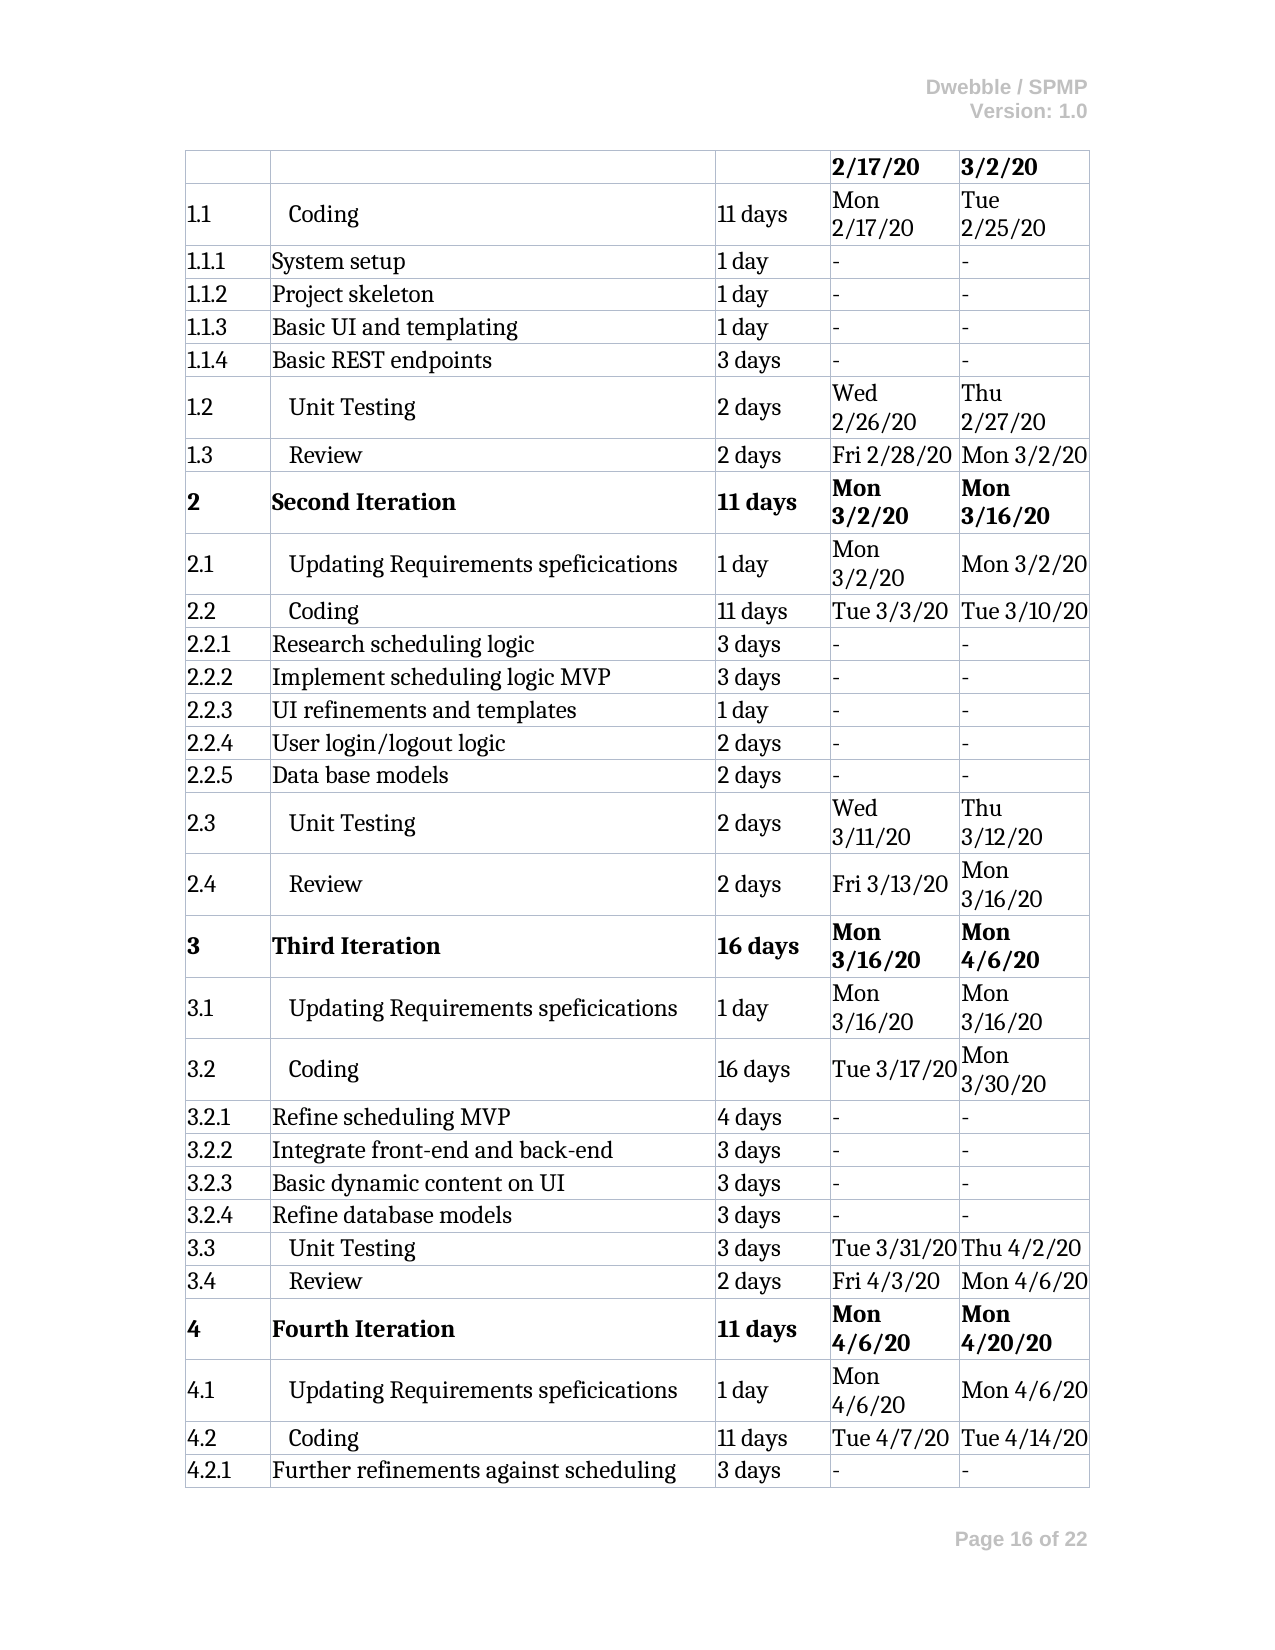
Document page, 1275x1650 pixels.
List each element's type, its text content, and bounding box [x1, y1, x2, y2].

table_cell Mon 4/6/20 [960, 1360, 1089, 1421]
table_cell - [960, 727, 1089, 759]
table_cell - [831, 760, 959, 792]
table_cell 2 days [716, 760, 830, 792]
table_cell 3.2.1 [186, 1101, 270, 1133]
table_cell Mon 2/17/20 [831, 184, 959, 244]
table_cell Fri 3/13/20 [831, 854, 959, 915]
table_cell 1.3 [186, 439, 270, 471]
table_cell Fri 2/28/20 [831, 439, 959, 471]
table_cell 3 days [716, 344, 830, 376]
table_cell Refine scheduling MVP [271, 1101, 715, 1133]
table_cell UI refinements and templates [271, 694, 715, 726]
table_cell 2 days [716, 1266, 830, 1297]
table_cell Thu 2/27/20 [960, 377, 1089, 438]
table_cell Basic dynamic content on UI [271, 1167, 715, 1199]
table_cell Tue 2/25/20 [960, 184, 1089, 244]
table_cell Wed 3/11/20 [831, 793, 959, 853]
table_cell Coding [271, 1039, 715, 1100]
table_cell Tue 3/31/20 [831, 1233, 959, 1264]
table_cell - [960, 279, 1089, 310]
table_cell 3.4 [186, 1266, 270, 1297]
table_cell Unit Testing [271, 1233, 715, 1264]
table_cell Integrate front-end and back-end [271, 1134, 715, 1166]
table_cell 1.2 [186, 377, 270, 438]
table_cell Data base models [271, 760, 715, 792]
table_cell - [960, 1455, 1089, 1487]
table_cell Mon 3/2/20 [960, 534, 1089, 594]
table_cell 2 [186, 472, 270, 532]
table_cell 3.1 [186, 978, 270, 1038]
table_cell [186, 151, 270, 183]
table_cell Mon 4/6/20 [831, 1360, 959, 1421]
table_cell Unit Testing [271, 377, 715, 438]
table_cell 1.1 [186, 184, 270, 244]
table_cell - [831, 694, 959, 726]
table_cell 1.1.1 [186, 246, 270, 277]
table_cell 3.3 [186, 1233, 270, 1264]
table_cell Refine database models [271, 1200, 715, 1232]
table_cell Updating Requirements speficications [271, 534, 715, 594]
table_cell Unit Testing [271, 793, 715, 853]
table_cell 2/17/20 [831, 151, 959, 183]
table_cell Mon 4/20/20 [960, 1299, 1089, 1359]
table_cell 11 days [716, 184, 830, 244]
table_cell 1 day [716, 311, 830, 343]
table_cell 2 days [716, 377, 830, 438]
table_cell 1 day [716, 1360, 830, 1421]
table_cell Third Iteration [271, 916, 715, 977]
table_cell Project skeleton [271, 279, 715, 310]
table_cell 2.1 [186, 534, 270, 594]
table_cell 2.3 [186, 793, 270, 853]
table_cell - [960, 1167, 1089, 1199]
table_cell 11 days [716, 472, 830, 532]
table_cell Mon 4/6/20 [960, 916, 1089, 977]
table_cell - [960, 760, 1089, 792]
table_cell Mon 3/16/20 [960, 472, 1089, 532]
table_cell - [831, 1134, 959, 1166]
table_cell 4.1 [186, 1360, 270, 1421]
table_cell 1 day [716, 694, 830, 726]
table_cell 3/2/20 [960, 151, 1089, 183]
table_cell Mon 4/6/20 [960, 1266, 1089, 1297]
table_cell Review [271, 439, 715, 471]
table_cell 4.2.1 [186, 1455, 270, 1487]
table_cell 2 days [716, 793, 830, 853]
table_cell - [960, 311, 1089, 343]
table_cell 3 days [716, 1167, 830, 1199]
table_cell 1.1.4 [186, 344, 270, 376]
table_cell Review [271, 854, 715, 915]
table_cell 1 day [716, 279, 830, 310]
table_cell - [960, 246, 1089, 277]
table_cell 2.2.4 [186, 727, 270, 759]
table_cell - [960, 628, 1089, 660]
table_cell Mon 3/2/20 [831, 534, 959, 594]
table_cell Mon 4/6/20 [831, 1299, 959, 1359]
table_cell - [831, 661, 959, 693]
table_cell Mon 3/2/20 [960, 439, 1089, 471]
table_cell - [960, 1200, 1089, 1232]
table_cell Tue 3/3/20 [831, 595, 959, 627]
table_cell Mon 3/16/20 [831, 978, 959, 1038]
table_cell 4 [186, 1299, 270, 1359]
table_cell 16 days [716, 916, 830, 977]
table_cell 2.2.1 [186, 628, 270, 660]
table_cell Basic UI and templating [271, 311, 715, 343]
table_cell 2.4 [186, 854, 270, 915]
table_cell 3 days [716, 661, 830, 693]
table_cell 1 day [716, 246, 830, 277]
table_cell Tue 3/10/20 [960, 595, 1089, 627]
table_cell 3 days [716, 1134, 830, 1166]
table_cell [271, 151, 715, 183]
table_cell 4 days [716, 1101, 830, 1133]
table_cell Fri 4/3/20 [831, 1266, 959, 1297]
table_cell Thu 3/12/20 [960, 793, 1089, 853]
table_cell - [831, 1167, 959, 1199]
table_cell 1.1.2 [186, 279, 270, 310]
table_cell System setup [271, 246, 715, 277]
table_cell Tue 4/14/20 [960, 1422, 1089, 1454]
table_cell - [831, 1200, 959, 1232]
table_cell User login/logout logic [271, 727, 715, 759]
table_cell - [831, 246, 959, 277]
table_cell Wed 2/26/20 [831, 377, 959, 438]
table_cell - [960, 1134, 1089, 1166]
table_cell - [960, 694, 1089, 726]
table_cell Further refinements against scheduling [271, 1455, 715, 1487]
table_cell Implement scheduling logic MVP [271, 661, 715, 693]
table_cell Mon 3/16/20 [960, 978, 1089, 1038]
table_cell [716, 151, 830, 183]
table_cell 2 days [716, 727, 830, 759]
table_cell Updating Requirements speficications [271, 1360, 715, 1421]
table_cell Tue 3/17/20 [831, 1039, 959, 1100]
table_cell 2 days [716, 439, 830, 471]
table_cell 1 day [716, 534, 830, 594]
table_cell Mon 3/16/20 [960, 854, 1089, 915]
table_cell - [831, 344, 959, 376]
table_cell 2.2.3 [186, 694, 270, 726]
table_cell 3.2.2 [186, 1134, 270, 1166]
table_cell Basic REST endpoints [271, 344, 715, 376]
table_cell 3 days [716, 1233, 830, 1264]
table_cell 2 days [716, 854, 830, 915]
table_cell 11 days [716, 1299, 830, 1359]
table_cell Second Iteration [271, 472, 715, 532]
table_cell 3.2.3 [186, 1167, 270, 1199]
table_cell Research scheduling logic [271, 628, 715, 660]
table_cell - [831, 628, 959, 660]
table_cell 4.2 [186, 1422, 270, 1454]
table_cell 3.2.4 [186, 1200, 270, 1232]
table_cell 3 [186, 916, 270, 977]
table_cell Thu 4/2/20 [960, 1233, 1089, 1264]
table_cell Coding [271, 1422, 715, 1454]
table_cell 2.2.5 [186, 760, 270, 792]
table_cell 3 days [716, 1455, 830, 1487]
table_cell Updating Requirements speficications [271, 978, 715, 1038]
table_cell Mon 3/2/20 [831, 472, 959, 532]
table_cell - [960, 661, 1089, 693]
table_cell Mon 3/30/20 [960, 1039, 1089, 1100]
table_cell - [831, 311, 959, 343]
table_cell 3.2 [186, 1039, 270, 1100]
table_cell 1.1.3 [186, 311, 270, 343]
table_cell - [831, 279, 959, 310]
table_cell 11 days [716, 595, 830, 627]
table_cell 2.2 [186, 595, 270, 627]
table_cell - [831, 1455, 959, 1487]
table_cell Mon 3/16/20 [831, 916, 959, 977]
table_cell Coding [271, 595, 715, 627]
table_cell 3 days [716, 1200, 830, 1232]
table_cell - [831, 727, 959, 759]
table_cell - [960, 1101, 1089, 1133]
table_cell - [831, 1101, 959, 1133]
table_cell 11 days [716, 1422, 830, 1454]
table_cell Tue 4/7/20 [831, 1422, 959, 1454]
table_cell Review [271, 1266, 715, 1297]
table_cell 3 days [716, 628, 830, 660]
table_cell Fourth Iteration [271, 1299, 715, 1359]
table_cell 1 day [716, 978, 830, 1038]
table_cell - [960, 344, 1089, 376]
table_cell Coding [271, 184, 715, 244]
table_cell 2.2.2 [186, 661, 270, 693]
table_cell 16 days [716, 1039, 830, 1100]
